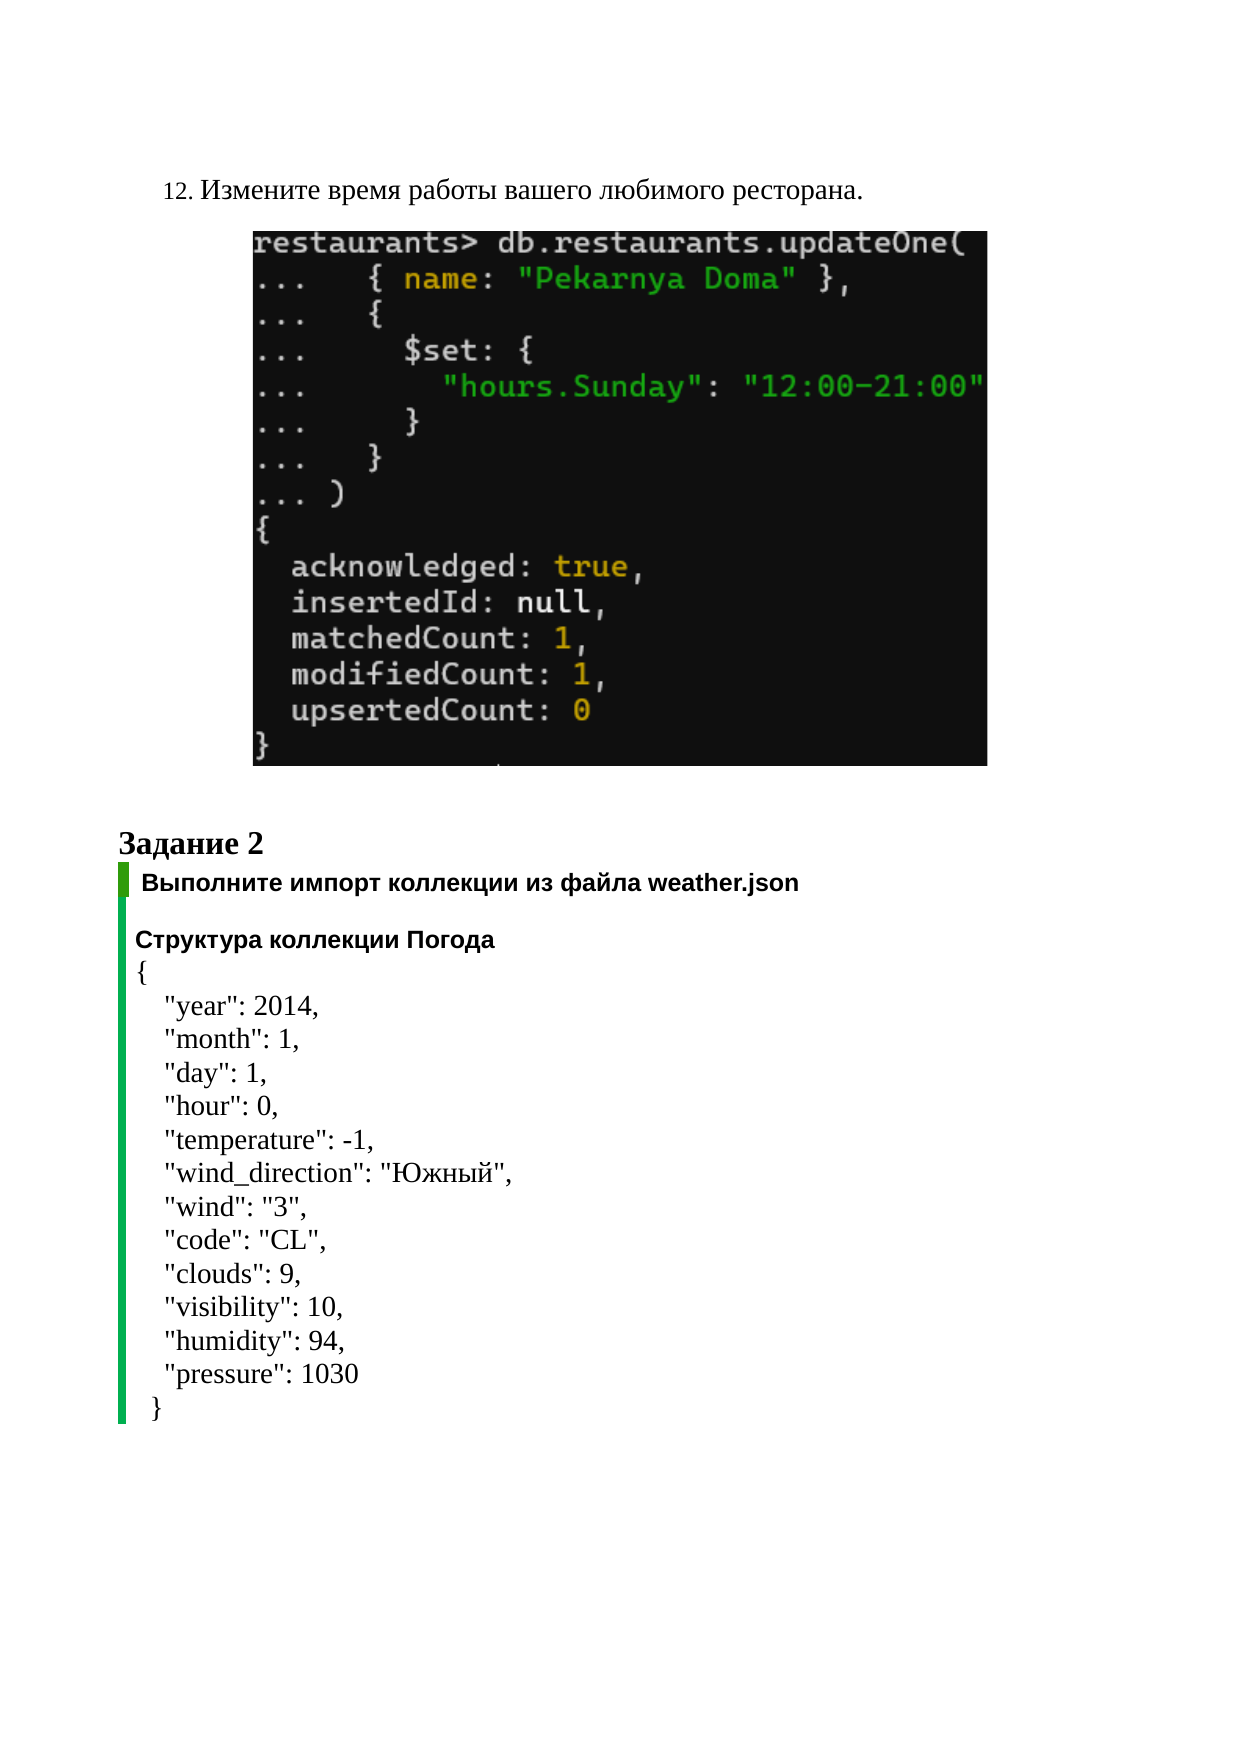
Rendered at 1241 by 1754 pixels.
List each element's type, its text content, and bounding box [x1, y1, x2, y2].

text "visibility": 10, [126, 1289, 1122, 1323]
text "temperature": -1, [126, 1122, 1122, 1155]
text "day": 1, [126, 1055, 1122, 1088]
text Выполните импорт коллекции из файла weather.json [129, 862, 1122, 897]
text } [126, 1390, 1122, 1424]
text Структура коллекции Погода [126, 925, 1122, 954]
text "clouds": 9, [126, 1256, 1122, 1289]
text "year": 2014, [126, 988, 1122, 1021]
list Измените время работы вашего любимого ресторана. [162, 172, 1122, 206]
picture [252, 231, 988, 766]
text { [126, 954, 1122, 988]
text "wind": "3", [126, 1189, 1122, 1222]
text "pressure": 1030 [126, 1357, 1122, 1390]
text "wind_direction": "Южный", [126, 1155, 1122, 1189]
text "hour": 0, [126, 1088, 1122, 1122]
text Задание 2 [118, 823, 1122, 862]
text "month": 1, [126, 1021, 1122, 1055]
text "humidity": 94, [126, 1323, 1122, 1357]
text "code": "CL", [126, 1222, 1122, 1256]
